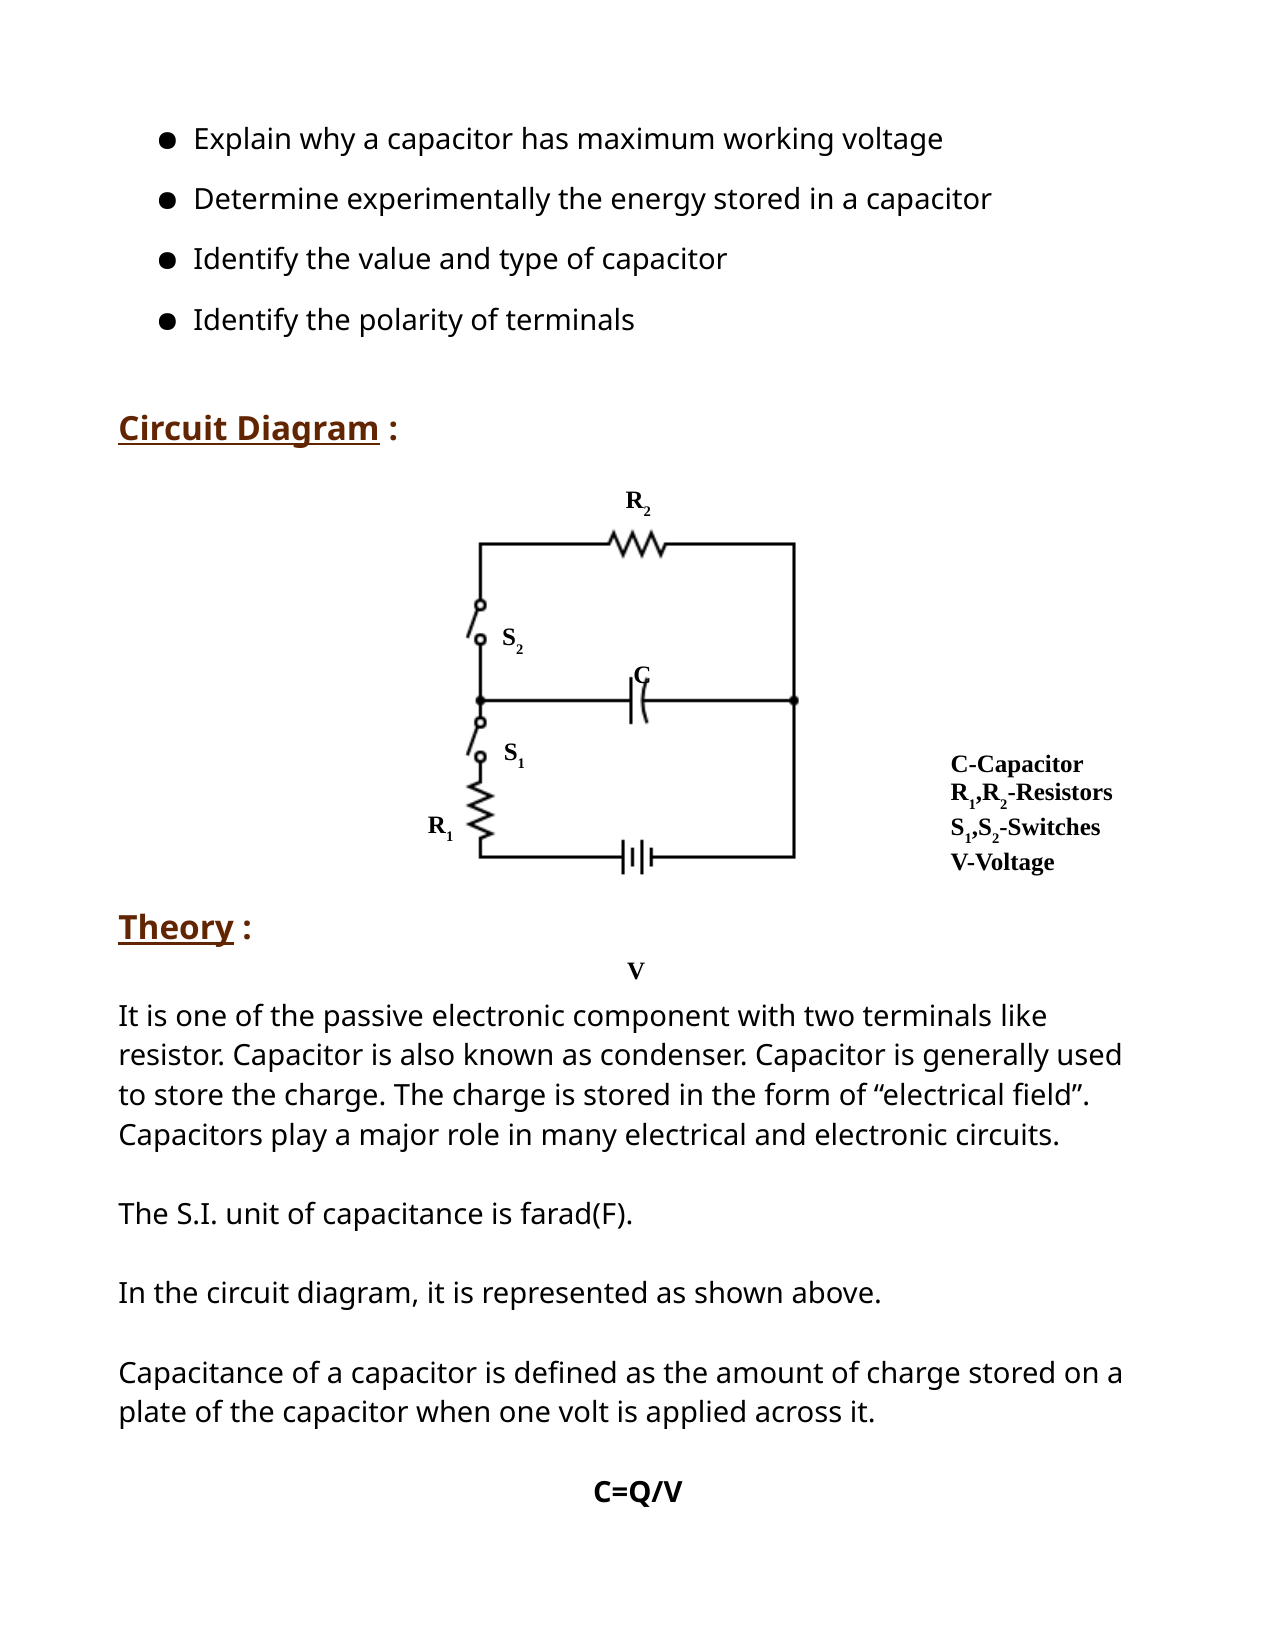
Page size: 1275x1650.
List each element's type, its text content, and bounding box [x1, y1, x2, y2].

text In the circuit diagram, it is represented as shown above. [118, 1273, 1157, 1312]
picture [418, 513, 857, 920]
text Theory : [118, 904, 1157, 949]
text C=Q/V [118, 1471, 1157, 1511]
text The S.I. unit of capacitance is farad(F). [118, 1193, 1157, 1233]
list Identify the polarity of terminals [156, 299, 1157, 338]
list Identify the value and type of capacitor [156, 238, 1157, 278]
text It is one of the passive electronic component with two terminals like resistor. Capacitor is also known as condenser. Capacitor is generally used to store the charge. The charge is stored in the form of “electrical field”. Capacitors play a major role in many electrical and electronic circuits. [118, 995, 1157, 1153]
text Capacitance of a capacitor is defined as the amount of charge stored on a plate of the capacitor when one volt is applied across it. [118, 1352, 1157, 1431]
text Circuit Diagram : [118, 404, 1157, 450]
list Determine experimentally the energy stored in a capacitor [156, 178, 1157, 218]
list Explain why a capacitor has maximum working voltage [156, 118, 1157, 158]
